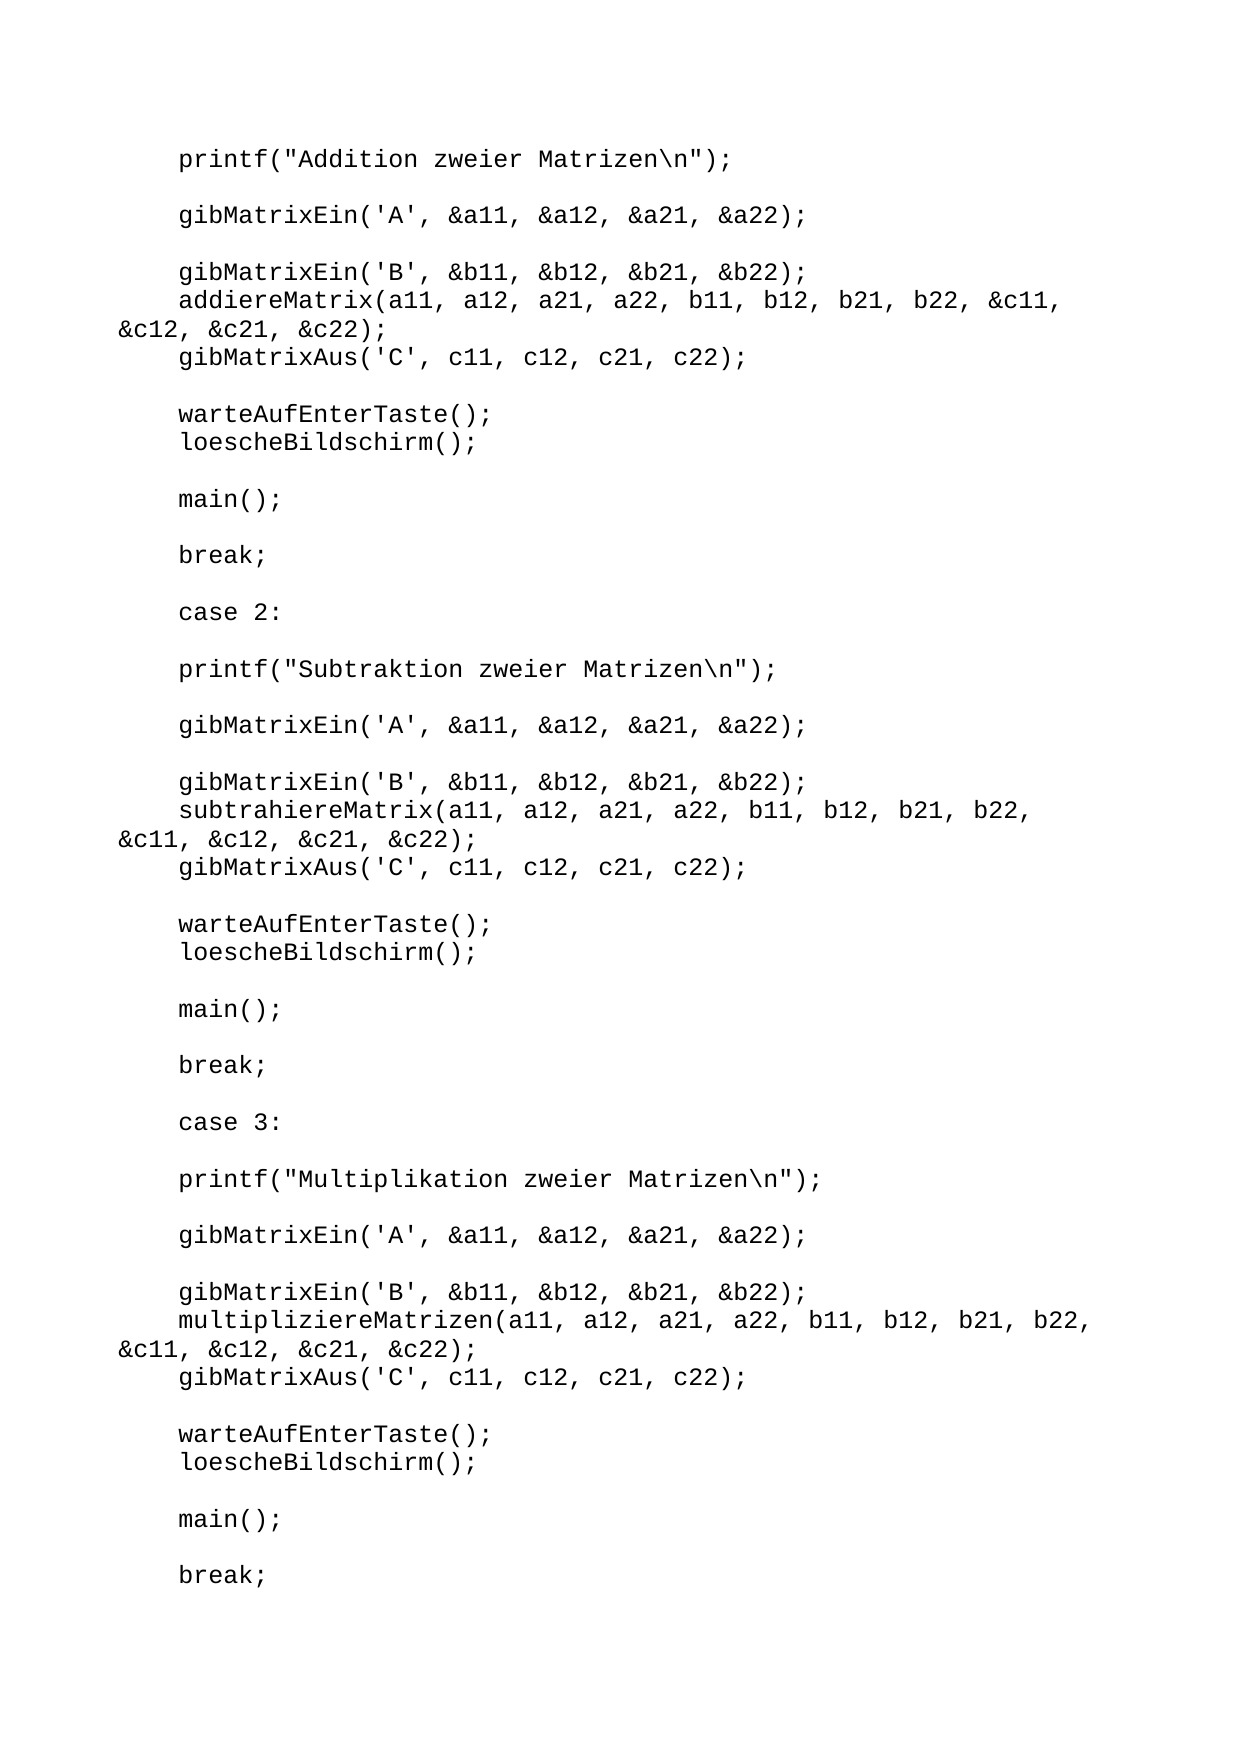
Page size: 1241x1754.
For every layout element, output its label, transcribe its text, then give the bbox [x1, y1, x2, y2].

text gibMatrixAus('C', c11, c12, c21, c22); [118, 1365, 1122, 1393]
text loescheBildschirm(); [118, 430, 1122, 458]
text gibMatrixAus('C', c11, c12, c21, c22); [118, 345, 1122, 373]
text case 2: [118, 600, 1122, 628]
text printf("Addition zweier Matrizen\n"); [118, 146, 1122, 175]
text gibMatrixEin('B', &b11, &b12, &b21, &b22); [118, 770, 1122, 798]
text main(); [118, 996, 1122, 1025]
text gibMatrixAus('C', c11, c12, c21, c22); [118, 855, 1122, 883]
text case 3: [118, 1110, 1122, 1138]
text multipliziereMatrizen(a11, a12, a21, a22, b11, b12, b21, b22, &c11, &c12, &c21, &c22); [118, 1308, 1122, 1365]
text break; [118, 1563, 1122, 1591]
text subtrahiereMatrix(a11, a12, a21, a22, b11, b12, b21, b22, &c11, &c12, &c21, &c22); [118, 798, 1122, 855]
text warteAufEnterTaste(); [118, 401, 1122, 430]
text warteAufEnterTaste(); [118, 911, 1122, 940]
text main(); [118, 486, 1122, 515]
text loescheBildschirm(); [118, 1450, 1122, 1478]
text break; [118, 1053, 1122, 1081]
text gibMatrixEin('A', &a11, &a12, &a21, &a22); [118, 1223, 1122, 1251]
text printf("Multiplikation zweier Matrizen\n"); [118, 1166, 1122, 1195]
text break; [118, 543, 1122, 571]
text addiereMatrix(a11, a12, a21, a22, b11, b12, b21, b22, &c11, &c12, &c21, &c22); [118, 288, 1122, 345]
text gibMatrixEin('A', &a11, &a12, &a21, &a22); [118, 713, 1122, 741]
text main(); [118, 1506, 1122, 1535]
text gibMatrixEin('B', &b11, &b12, &b21, &b22); [118, 260, 1122, 288]
text gibMatrixEin('B', &b11, &b12, &b21, &b22); [118, 1280, 1122, 1308]
text warteAufEnterTaste(); [118, 1421, 1122, 1450]
text printf("Subtraktion zweier Matrizen\n"); [118, 656, 1122, 685]
text loescheBildschirm(); [118, 940, 1122, 968]
text gibMatrixEin('A', &a11, &a12, &a21, &a22); [118, 203, 1122, 231]
